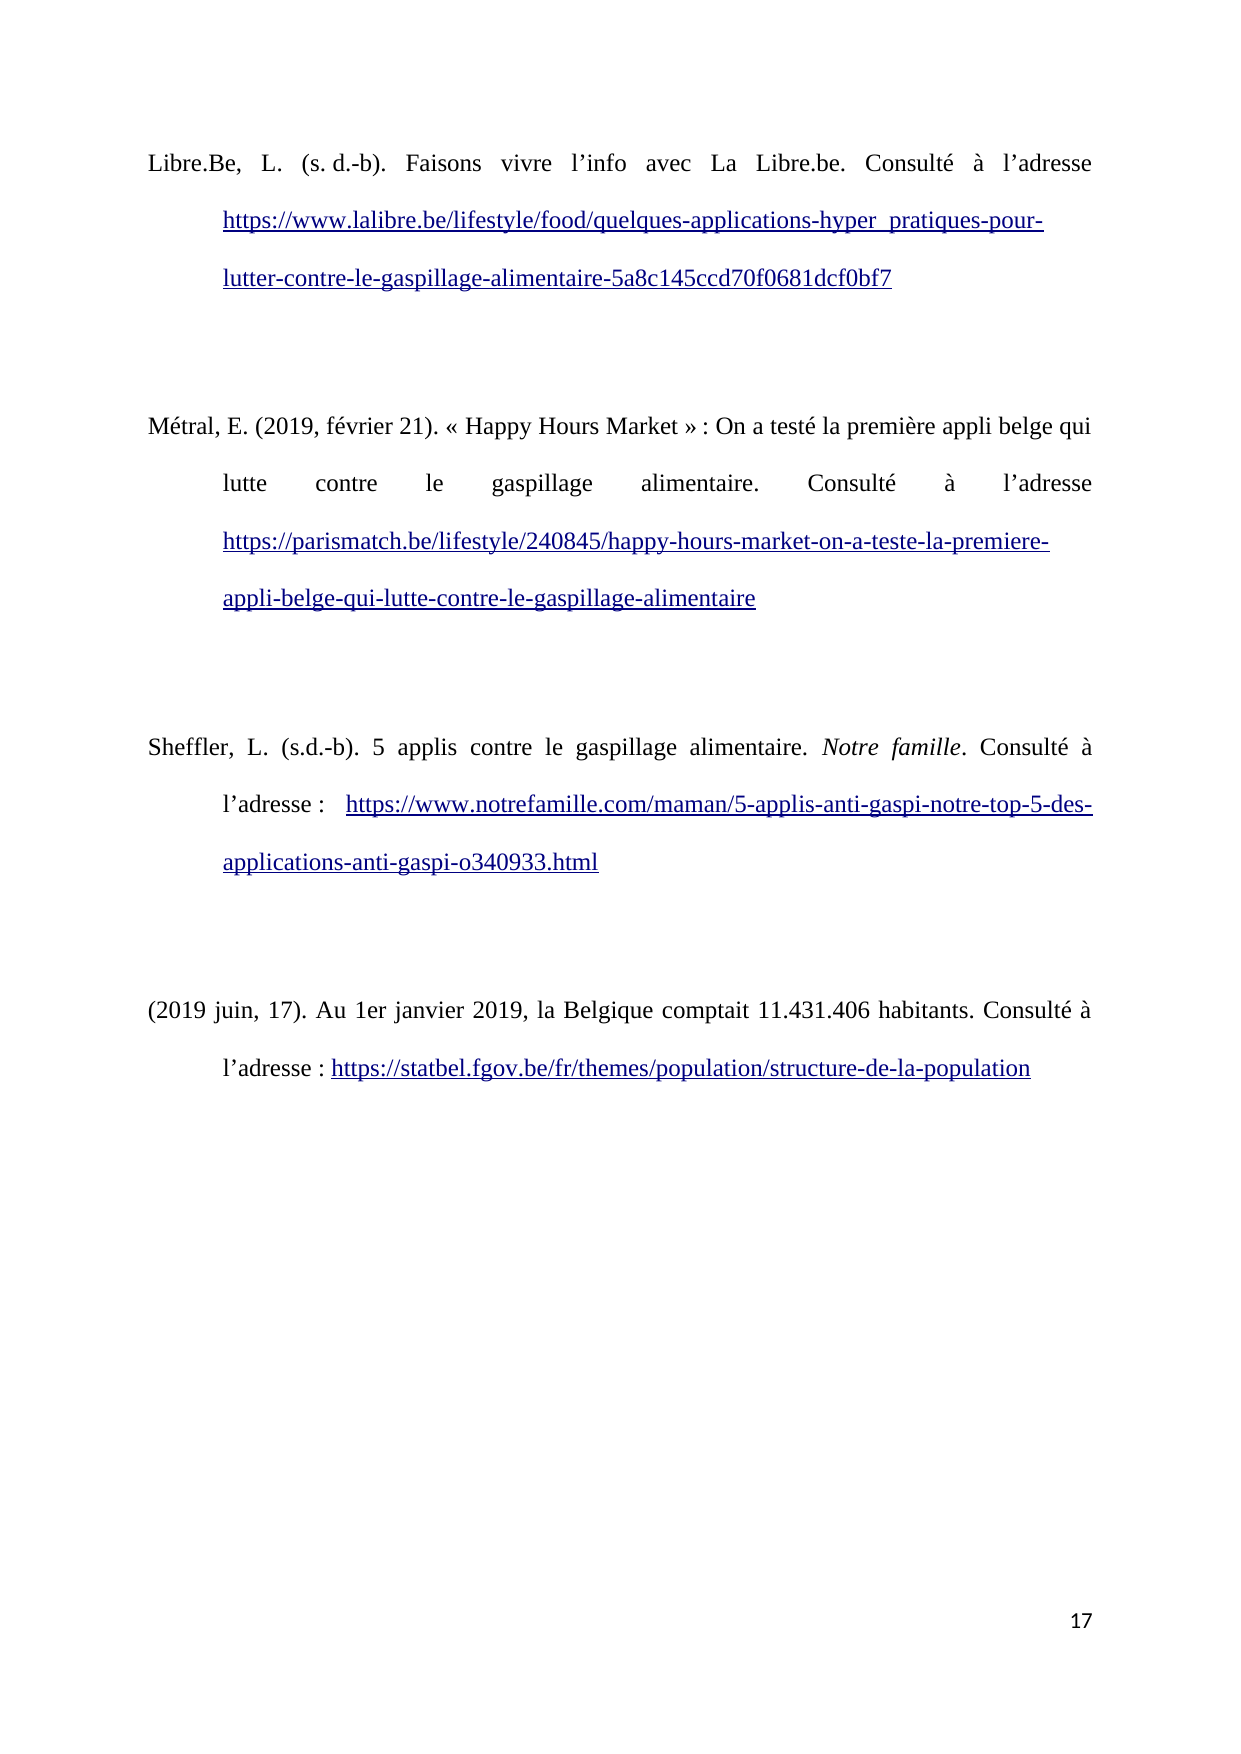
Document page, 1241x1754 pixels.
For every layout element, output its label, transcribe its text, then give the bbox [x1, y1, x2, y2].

text (2019 juin, 17). Au 1er janvier 2019, la Belgique comptait 11.431.406 habitants. Consulté à l’adresse : https://statbel.fgov.be/fr/themes/population/structure-de-la-population [148, 995, 1092, 1081]
text Métral, E. (2019, février 21). « Happy Hours Market » : On a testé la première appli belge qui lutte contre le gaspillage alimentaire. Consulté à l’adresse https://parismatch.be/lifestyle/240845/happy-hours-market-on-a-teste-la-premiere-appli-belge-qui-lutte-contre-le-gaspillage-alimentaire [148, 411, 1092, 612]
text Libre.Be, L. (s. d.-b). Faisons vivre l’info avec La Libre.be. Consulté à l’adresse https://www.lalibre.be/lifestyle/food/quelques-applications-hyper_pratiques-pour-lutter-contre-le-gaspillage-alimentaire-5a8c145ccd70f0681dcf0bf7 [148, 148, 1092, 291]
text Sheffler, L. (s.d.-b). 5 applis contre le gaspillage alimentaire. Notre famille. Consulté à l’adresse : https://www.notrefamille.com/maman/5-applis-anti-gaspi-notre-top-5-des-applications-anti-gaspi-o340933.html [148, 732, 1092, 876]
